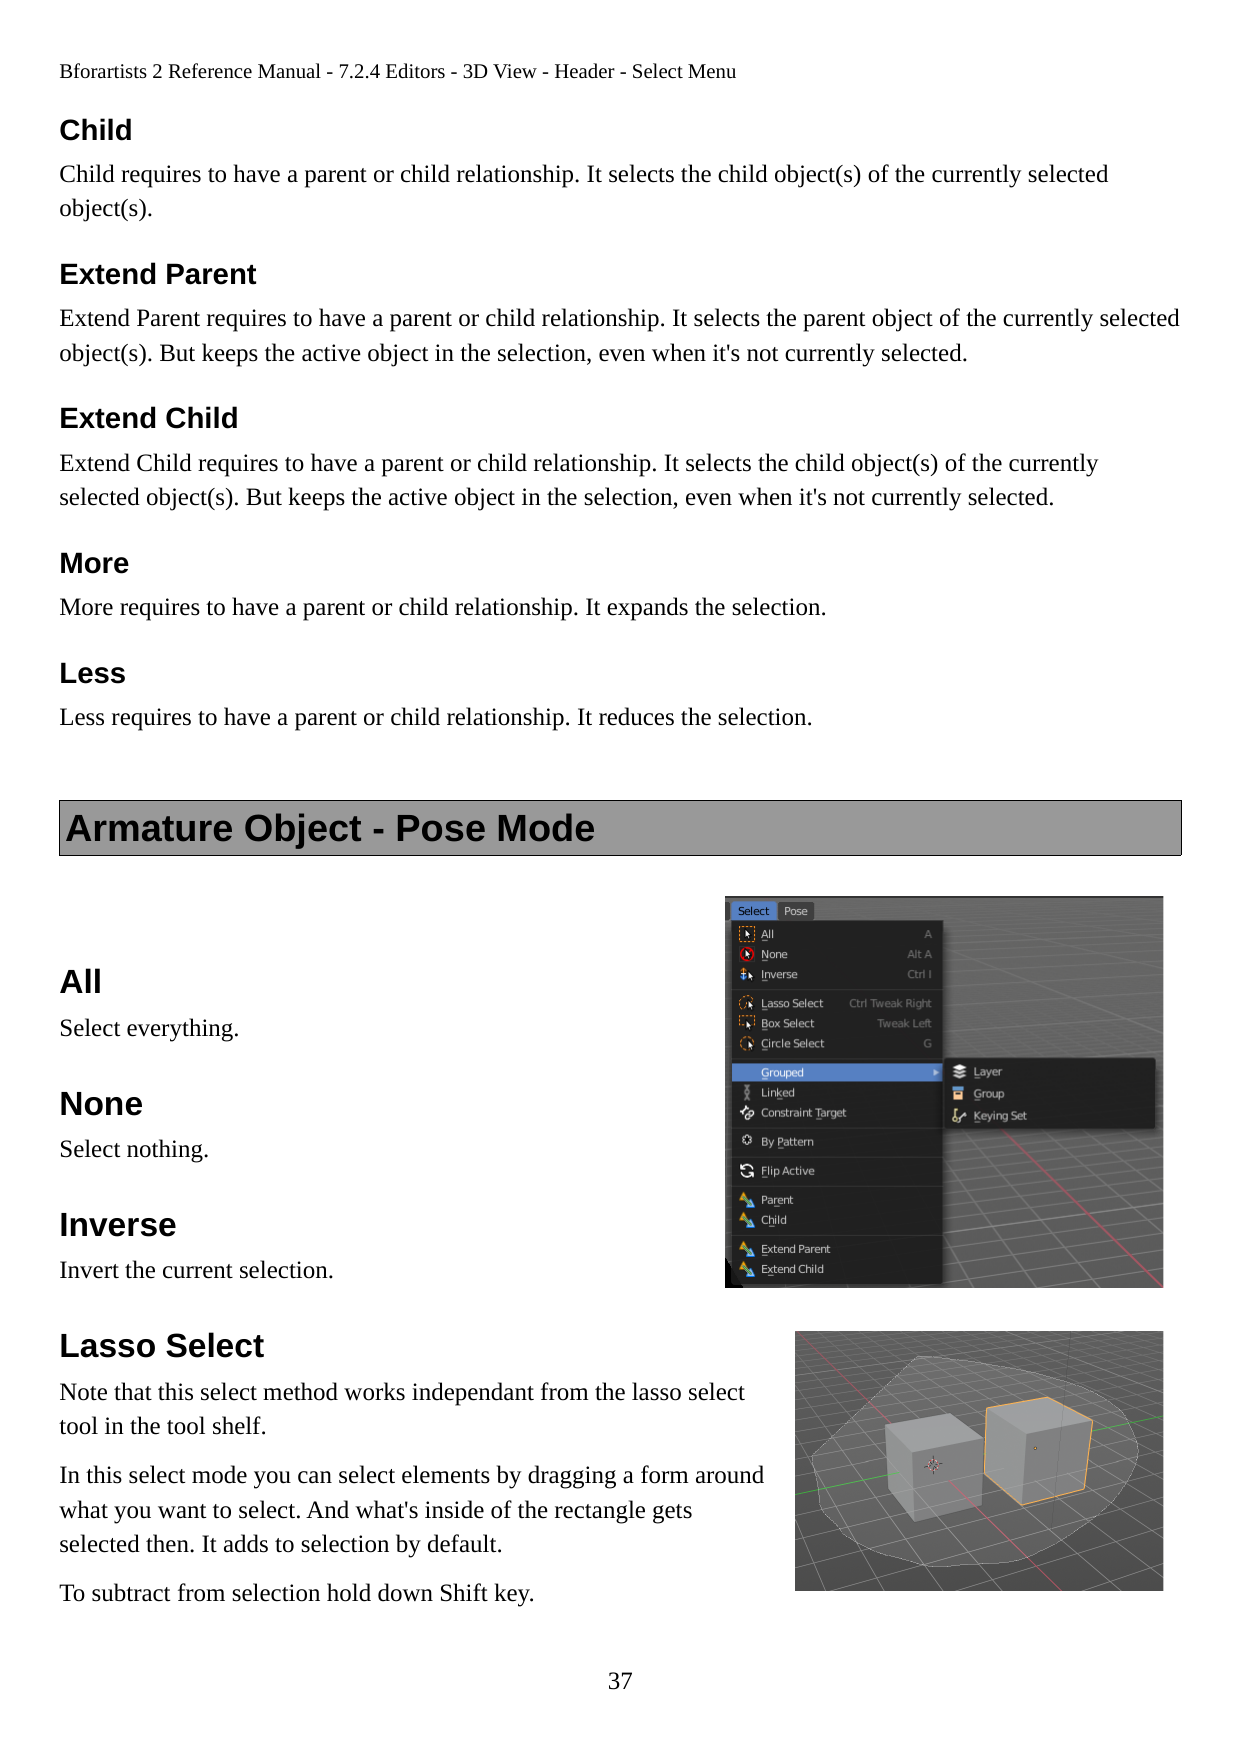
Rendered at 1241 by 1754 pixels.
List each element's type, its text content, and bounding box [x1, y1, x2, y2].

text More requires to have a parent or child relationship. It expands the selection. [59, 592, 1181, 621]
subtitle Extend Parent [59, 257, 1181, 291]
text Select everything. [59, 1013, 725, 1042]
subtitle Child [59, 113, 1181, 146]
text [1164, 1134, 1181, 1163]
text Extend Child requires to have a parent or child relationship. It selects the child object(s) of the currently selected object(s). But keeps the active object in the selection, even when it's not currently selected. [59, 448, 1181, 511]
text To subtract from selection hold down Shift key. [59, 1578, 1181, 1607]
text In this select mode you can select elements by dragging a form around what you want to select. And what's inside of the rectangle gets selected then. It adds to selection by default. [59, 1460, 795, 1558]
picture [795, 1331, 1164, 1591]
subtitle Lasso Select [59, 1326, 1181, 1364]
text Extend Parent requires to have a parent or child relationship. It selects the parent object of the currently selected object(s). But keeps the active object in the selection, even when it's not currently selected. [59, 303, 1181, 366]
subtitle Inverse [59, 1204, 725, 1243]
subtitle More [59, 546, 1181, 579]
text Select nothing. [59, 1134, 725, 1163]
text Note that this select method works independant from the lasso select tool in the tool shelf. [59, 1377, 795, 1440]
table_header Armature Object - Pose Mode [60, 801, 1181, 855]
subtitle Extend Child [59, 401, 1181, 435]
text Less requires to have a parent or child relationship. It reduces the selection. [59, 702, 1181, 731]
subtitle [1164, 962, 1181, 1001]
picture [725, 896, 1164, 1288]
subtitle All [59, 962, 725, 1001]
text Invert the current selection. [59, 1256, 725, 1284]
subtitle None [59, 1083, 725, 1122]
subtitle [1164, 1083, 1181, 1122]
subtitle [1164, 1204, 1181, 1243]
text Child requires to have a parent or child relationship. It selects the child object(s) of the currently selected object(s). [59, 159, 1181, 222]
text [1164, 1013, 1181, 1042]
subtitle Less [59, 656, 1181, 689]
